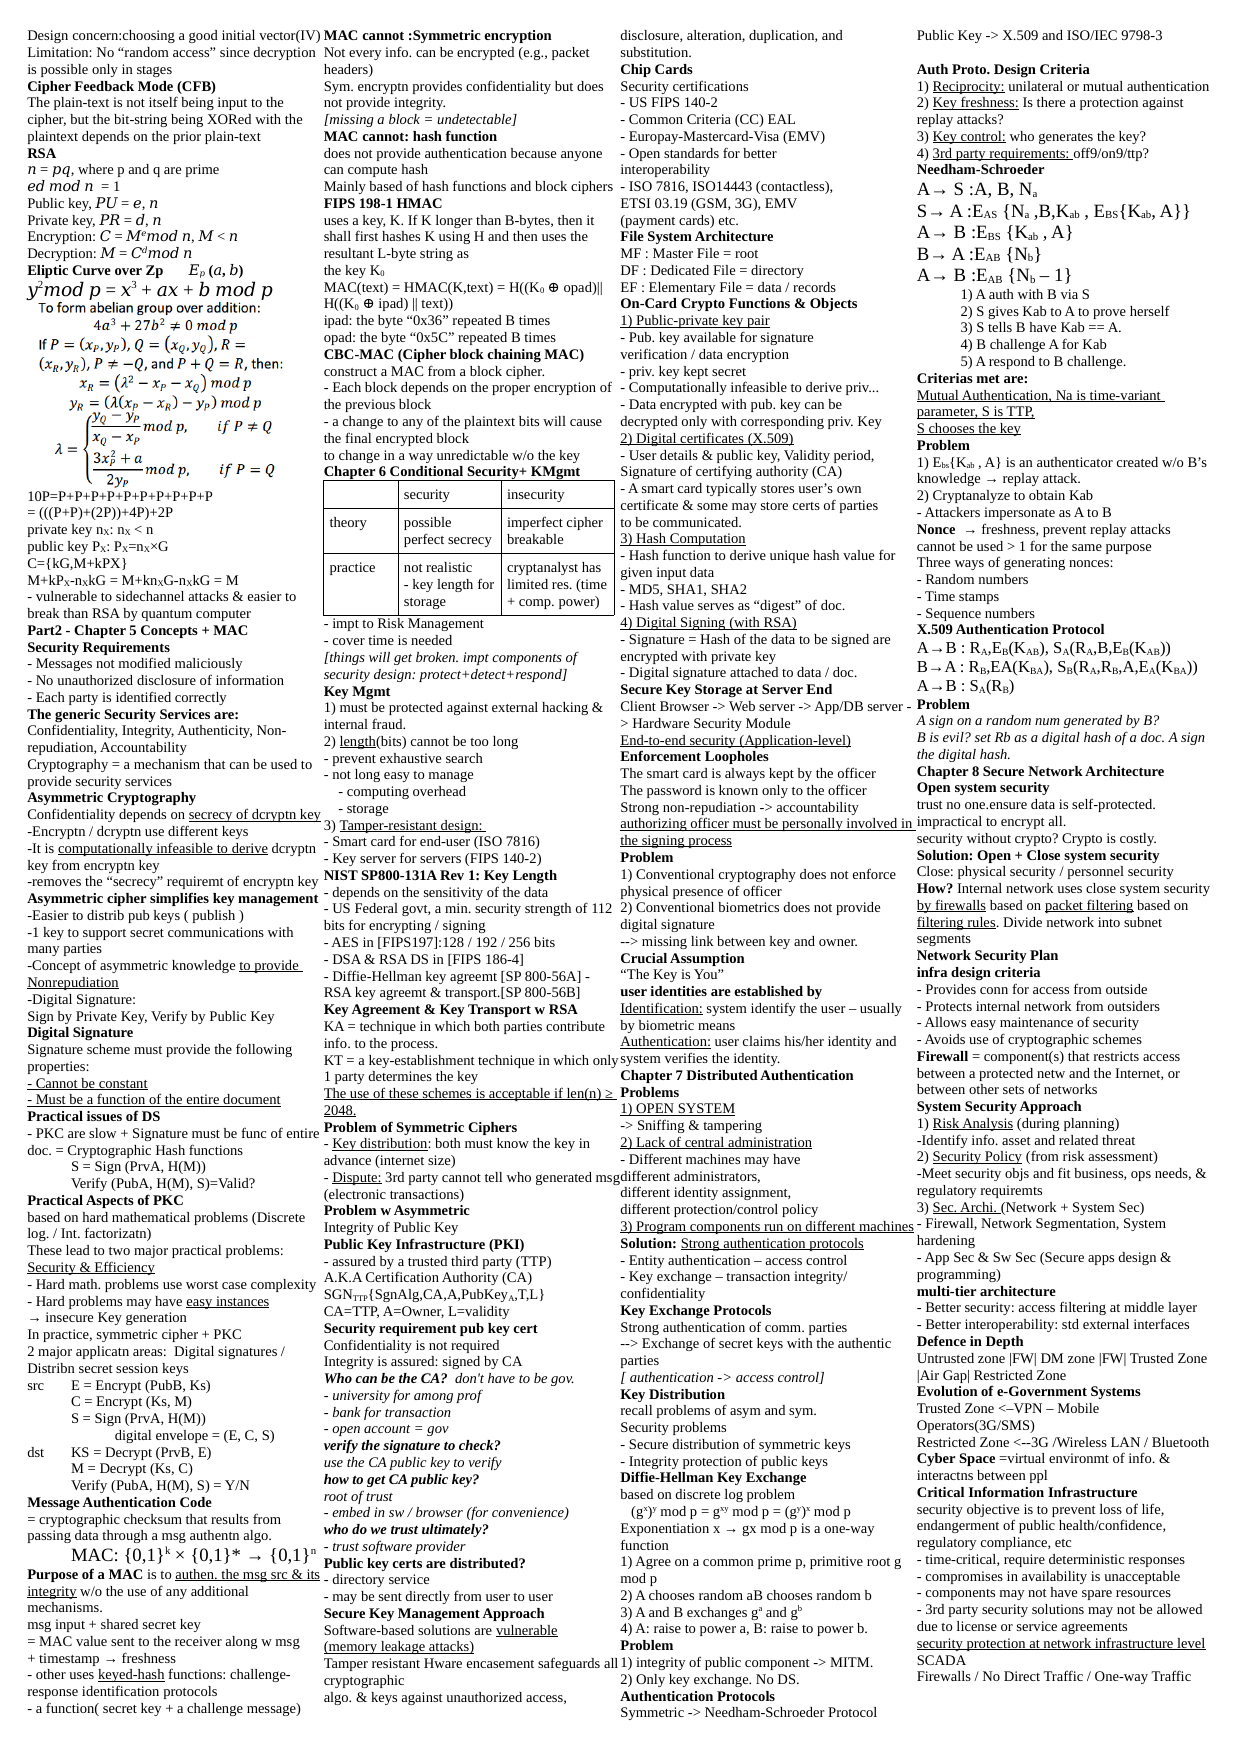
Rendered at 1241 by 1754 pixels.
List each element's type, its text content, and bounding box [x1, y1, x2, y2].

text - Open standards for better [620, 144, 917, 161]
text to be communicated. [620, 513, 917, 530]
text 1) Public-private key pair [620, 312, 917, 329]
text 3) A and B exchanges ga and gb [620, 1603, 917, 1620]
text Firewall = component(s) that restricts access between a protected netw and the Internet, or between other sets of networks [917, 1048, 1213, 1098]
text Chapter 8 Secure Network Architecture [917, 762, 1213, 779]
text Key Distribution [620, 1385, 917, 1402]
text 1) A auth with B via S [917, 286, 1213, 302]
text SGNTTP{SgnAlg,CA,A,PubKeyA,T,L} [323, 1286, 620, 1303]
text Critical Information Infrastructure [917, 1484, 1213, 1500]
text Untrusted zone |FW| DM zone |FW| Trusted Zone |Air Gap| Restricted Zone [917, 1349, 1213, 1383]
text interoperability [620, 161, 917, 178]
text 10P=P+P+P+P+P+P+P+P+P+P [27, 300, 323, 504]
text = cryptographic checksum that results from passing data through a msg authentn algo. [27, 1510, 323, 1544]
text - Better security: access filtering at middle layer [917, 1299, 1213, 1316]
text Chapter 7 Distributed Authentication [620, 1067, 917, 1083]
text Problem [917, 437, 1213, 453]
text algo. & keys against unauthorized access, [323, 1688, 620, 1705]
text - Hard problems may have easy instances [27, 1292, 323, 1309]
text dst KS = Decrypt (PrvB, E) [27, 1443, 323, 1460]
text Security requirement pub key cert [323, 1319, 620, 1336]
text - Each block depends on the proper encryption of the previous block [323, 379, 620, 413]
text B→A : RB,EA(KBA), SB(RA,RB,A,EA(KBA)) [917, 657, 1213, 676]
text - vulnerable to sidechannel attacks & easier to break than RSA by quantum computer [27, 588, 323, 622]
text The plain-text is not itself being input to the cipher, but the bit-string being XORed with the plaintext depends on the prior plain-text [27, 94, 323, 144]
text DF : Dedicated File = directory [620, 262, 917, 278]
text B is evil? set Rb as a digital hash of a doc. A sign the digital hash. [917, 729, 1213, 762]
text M+kPX-nXkG = M+knXG-nXkG = M [27, 571, 323, 588]
text 1) Agree on a common prime p, primitive root g mod p [620, 1553, 917, 1587]
text uses a key, K. If K longer than B-bytes, then it shall first hashes K using H and then uses the resultant L-byte string as [323, 211, 620, 262]
text private key nX: nX < n [27, 521, 323, 538]
text Open system security [917, 779, 1213, 796]
text - User details & public key, Validity period, Signature of certifying authority (CA) [620, 446, 917, 480]
text 2) length(bits) cannot be too long [323, 733, 620, 749]
text Public Key Infrastructure (PKI) [323, 1236, 620, 1252]
text RSA [27, 144, 323, 161]
text - No unauthorized disclosure of information [27, 672, 323, 689]
picture [34, 300, 290, 488]
text security without crypto? Crypto is costly. [917, 829, 1213, 846]
text Close: physical security / personnel security [917, 863, 1213, 880]
text - Entity authentication – access control [620, 1251, 917, 1268]
text 2) Lack of central administration [620, 1134, 917, 1151]
text Evolution of e-Government Systems [917, 1383, 1213, 1400]
text Software-based solutions are vulnerable [323, 1621, 620, 1638]
text 3) Key control: who generates the key? [917, 128, 1213, 144]
text - components may not have spare resources [917, 1584, 1213, 1601]
text In practice, symmetric cipher + PKC [27, 1326, 323, 1343]
text S→ A :EAS {Na ,B,Kab , EBS{Kab, A}} [917, 199, 1213, 221]
text 2) Digital certificates (X.509) [620, 429, 917, 446]
text Limitation: No “random access” since decryption is possible only in stages [27, 44, 323, 77]
text A sign on a random num generated by B? [917, 712, 1213, 729]
text -Identify info. asset and related threat [917, 1131, 1213, 1148]
text - Better interoperability: std external interfaces [917, 1316, 1213, 1333]
text Not every info. can be encrypted (e.g., packet headers) [323, 44, 620, 77]
text NIST SP800-131A Rev 1: Key Length [323, 867, 620, 883]
text System Security Approach [917, 1098, 1213, 1115]
text Authentication Protocols [620, 1687, 917, 1704]
text ETSI 03.19 (GSM, 3G), EMV [620, 195, 917, 211]
text Confidentiality, Integrity, Authenticity, Non-repudiation, Accountability [27, 722, 323, 756]
text decrypted only with corresponding priv. Key [620, 413, 917, 429]
text use the CA public key to verify [323, 1454, 620, 1471]
text - may be sent directly from user to user [323, 1588, 620, 1605]
text - US FIPS 140-2 [620, 94, 917, 111]
text Trusted Zone <–VPN – Mobile Operators(3G/SMS) [917, 1400, 1213, 1433]
text - Data encrypted with pub. key can be [620, 396, 917, 413]
text 3) Sec. Archi. (Network + System Sec) [917, 1198, 1213, 1215]
text 𝑒𝑑 𝑚𝑜𝑑 𝜙 𝑛 = 1 [27, 178, 323, 195]
text - US Federal govt, a min. security strength of 112 bits for encrypting / signing [323, 900, 620, 934]
text --> Exchange of secret keys with the authentic parties [620, 1335, 917, 1369]
text Sym. encryptn provides confidentiality but does not provide integrity. [323, 77, 620, 111]
text -Encryptn / dcryptn use different keys [27, 823, 323, 839]
text - Hash function to derive unique hash value for given input data [620, 547, 917, 580]
table_cell possible perfect secrecy [399, 509, 501, 553]
text public key PX: PX=nX×G [27, 538, 323, 554]
text disclosure, alteration, duplication, and substitution. [620, 27, 917, 61]
text Strong authentication of comm. parties [620, 1318, 917, 1335]
text - Computationally infeasible to derive priv... [620, 379, 917, 396]
text opad: the byte “0x5C” repeated B times [323, 329, 620, 346]
text Authentication: user claims his/her identity and system verifies the identity. [620, 1033, 917, 1067]
text Encryption: 𝐶 = 𝑀𝑒𝑚𝑜𝑑 𝑛, 𝑀 < 𝑛 [27, 228, 323, 245]
text - Protects internal network from outsiders [917, 997, 1213, 1014]
text multi-tier architecture [917, 1282, 1213, 1299]
text - university for among prof [323, 1387, 620, 1403]
text How? Internal network uses close system security by firewalls based on packet filtering based on filtering rules. Divide network into subnet segments [917, 880, 1213, 947]
text src E = Encrypt (PubB, Ks) [27, 1376, 323, 1393]
text - Avoids use of cryptographic schemes [917, 1031, 1213, 1048]
text A→ S :A, B, Na [917, 178, 1213, 199]
text KA = technique in which both parties contribute info. to the process. [323, 1018, 620, 1051]
text [ authentication -> access control] [620, 1369, 917, 1385]
text Design concern:choosing a good initial vector(IV) [27, 27, 323, 44]
table_header security [399, 481, 501, 508]
text 1) Ebs{Kab , A} is an authenticator created w/o B’s knowledge → replay attack. [917, 453, 1213, 487]
text + timestamp → freshness [27, 1649, 323, 1666]
text These lead to two major practical problems: Security & Efficiency [27, 1242, 323, 1276]
text S chooses the key [917, 420, 1213, 437]
table_cell theory [324, 509, 398, 553]
text - A smart card typically stores user’s own [620, 480, 917, 497]
text impractical to encrypt all. [917, 813, 1213, 829]
text S = Sign (PrvA, H(M)) [27, 1158, 323, 1175]
table_cell practice [324, 554, 398, 615]
text End-to-end security (Application-level) [620, 731, 917, 748]
text Secure Key Management Approach [323, 1605, 620, 1621]
text MAC cannot :Symmetric encryption [323, 27, 620, 44]
text - depends on the sensitivity of the data [323, 883, 620, 900]
text A→ B :EBS {Kab , A} [917, 221, 1213, 243]
text MAC: {0,1}k × {0,1}* → {0,1}n [27, 1544, 323, 1566]
text -Concept of asymmetric knowledge to provide Nonrepudiation [27, 957, 323, 991]
text who do we trust ultimately? [323, 1521, 620, 1538]
text Verify (PubA, H(M), S) = Y/N [27, 1477, 323, 1494]
text Decryption: 𝑀 = 𝐶𝑑𝑚𝑜𝑑 𝑛 [27, 245, 323, 262]
text [missing a block = undetectable] [323, 111, 620, 128]
text The password is known only to the officer [620, 782, 917, 798]
text user identities are established by [620, 983, 917, 1000]
text - 3rd party security solutions may not be allowed due to license or service agreements [917, 1601, 1213, 1634]
text - Hash value serves as “digest” of doc. [620, 597, 917, 614]
text verify the signature to check? [323, 1437, 620, 1454]
text - Diffie-Hellman key agreemt [SP 800-56A] - RSA key agreemt & transport.[SP 800-56B] [323, 967, 620, 1001]
text S = Sign (PrvA, H(M)) [27, 1410, 323, 1427]
text FIPS 198-1 HMAC [323, 195, 620, 211]
text 1) integrity of public component -> MITM. [620, 1654, 917, 1671]
text 3) S tells B have Kab == A. [917, 319, 1213, 336]
text A→B : RA,EB(KAB), SA(RA,B,EB(KAB)) [917, 638, 1213, 657]
text 3) Tamper-resistant design: [323, 816, 620, 833]
text - a function( secret key + a challenge message) [27, 1700, 323, 1716]
text Integrity of Public Key [323, 1219, 620, 1236]
text Identification: system identify the user – usually by biometric means [620, 1000, 917, 1033]
text 1) must be protected against external hacking & internal fraud. [323, 699, 620, 733]
table_cell imperfect cipher breakable [502, 509, 614, 553]
text 1) Risk Analysis (during planning) [917, 1115, 1213, 1131]
text msg input + shared secret key [27, 1616, 323, 1633]
text authorizing officer must be personally involved in the signing process [620, 815, 917, 849]
text Public Key -> X.509 and ISO/IEC 9798-3 [917, 27, 1213, 44]
text 1) Conventional cryptography does not enforce physical presence of officer [620, 866, 917, 899]
text - time-critical, require deterministic responses [917, 1551, 1213, 1567]
text - compromises in availability is unacceptable [917, 1567, 1213, 1584]
text MAC(text) = HMAC(K,text) = H((K0 ⊕ opad)|| H((K0 ⊕ ipad) || text)) [323, 278, 620, 312]
text ipad: the byte “0x36” repeated B times [323, 312, 620, 329]
text 𝑛 = 𝑝𝑞, where p and q are prime [27, 161, 323, 178]
text Cyber Space =virtual environmt of info. & interactns between ppl [917, 1450, 1213, 1484]
text infra design criteria [917, 964, 1213, 981]
text 2) Conventional biometrics does not provide digital signature [620, 899, 917, 933]
text 2) A chooses random aB chooses random b [620, 1587, 917, 1603]
text 5) A respond to B challenge. [917, 353, 1213, 369]
text → insecure Key generation [27, 1309, 323, 1326]
text 2) Only key exchange. No DS. [620, 1671, 917, 1687]
text - Secure distribution of symmetric keys [620, 1436, 917, 1452]
text The use of these schemes is acceptable if len(n) ≥ 2048. [323, 1085, 620, 1118]
text Problems [620, 1083, 917, 1100]
text Confidentiality depends on secrecy of dcryptn key [27, 806, 323, 823]
text - Provides conn for access from outside [917, 981, 1213, 997]
text B→ A :EAB {Nb} [917, 243, 1213, 264]
text construct a MAC from a block cipher. [323, 362, 620, 379]
text Sign by Private Key, Verify by Public Key [27, 1007, 323, 1024]
text to change in a way unredictable w/o the key [323, 446, 620, 463]
text EF : Elementary File = data / records [620, 278, 917, 295]
text CA=TTP, A=Owner, L=validity [323, 1303, 620, 1319]
text - Key server for servers (FIPS 140-2) [323, 850, 620, 867]
text Public key certs are distributed? [323, 1554, 620, 1571]
text C = Encrypt (Ks, M) [27, 1393, 323, 1410]
text 4) 3rd party requirements: off9/on9/ttp? [917, 144, 1213, 161]
text Network Security Plan [917, 947, 1213, 964]
table_header insecurity [502, 481, 614, 508]
text - AES in [FIPS197]:128 / 192 / 256 bits [323, 934, 620, 951]
text Problem w Asymmetric [323, 1202, 620, 1219]
text 2) Key freshness: Is there a protection against replay attacks? [917, 94, 1213, 128]
text - Hard math. problems use worst case complexity [27, 1276, 323, 1292]
text certificate & some may store certs of parties [620, 497, 917, 513]
text Eliptic Curve over Zp 𝐸𝑝 (𝑎, 𝑏) [27, 262, 323, 278]
text Chapter 6 Conditional Security+ KMgmt [323, 463, 620, 480]
text Digital Signature [27, 1024, 323, 1041]
text Asymmetric Cryptography [27, 789, 323, 806]
text - trust software provider [323, 1538, 620, 1554]
text - Messages not modified maliciously [27, 655, 323, 672]
text Problem of Symmetric Ciphers [323, 1118, 620, 1135]
text - Each party is identified correctly [27, 689, 323, 705]
text MF : Master File = root [620, 245, 917, 262]
table_header [324, 481, 398, 508]
text - priv. key kept secret [620, 362, 917, 379]
text -> Sniffing & tampering [620, 1117, 917, 1134]
text 2 major applicatn areas: Digital signatures / Distribn secret session keys [27, 1343, 323, 1376]
text - directory service [323, 1571, 620, 1588]
text - prevent exhaustive search [323, 749, 620, 766]
text digital envelope = (E, C, S) [27, 1427, 323, 1443]
text - other uses keyed-hash functions: challenge-response identification protocols [27, 1666, 323, 1700]
text - computing overhead [323, 783, 620, 800]
text 4) A: raise to power a, B: raise to power b. [620, 1620, 917, 1637]
text Solution: Strong authentication protocols [620, 1234, 917, 1251]
text Secure Key Storage at Server End [620, 681, 917, 698]
text Confidentiality is not required [323, 1336, 620, 1353]
text Integrity is assured: signed by CA [323, 1353, 620, 1370]
text = MAC value sent to the receiver along w msg [27, 1633, 323, 1649]
text Key Exchange Protocols [620, 1302, 917, 1318]
text Tamper resistant Hware encasement safeguards all cryptographic [323, 1655, 620, 1688]
text - Attackers impersonate as A to B [917, 504, 1213, 521]
text A→ B :EAB {Nb – 1} [917, 264, 1213, 286]
text (gx)y mod p = gxy mod p = (gy)x mod p [620, 1503, 917, 1519]
text - Common Criteria (CC) EAL [620, 111, 917, 128]
text Diffie-Hellman Key Exchange [620, 1469, 917, 1486]
text Cryptography = a mechanism that can be used to provide security services [27, 756, 323, 789]
text The smart card is always kept by the officer [620, 765, 917, 782]
text [things will get broken. impt components of security design: protect+detect+respond] [323, 649, 620, 682]
text - ISO 7816, ISO14443 (contactless), [620, 178, 917, 195]
text - a change to any of the plaintext bits will cause the final encrypted block [323, 413, 620, 446]
text - Cannot be constant [27, 1074, 323, 1091]
text File System Architecture [620, 228, 917, 245]
text - Sequence numbers [917, 604, 1213, 621]
text does not provide authentication because anyone can compute hash [323, 144, 620, 178]
text 3) Program components run on different machines [620, 1218, 917, 1234]
text - impt to Risk Management [323, 615, 620, 632]
text - embed in sw / browser (for convenience) [323, 1504, 620, 1521]
text - Key distribution: both must know the key in advance (internet size) [323, 1135, 620, 1169]
text 3) Hash Computation [620, 530, 917, 547]
text Private key, 𝑃𝑅 = 𝑑, 𝑛 [27, 211, 323, 228]
text Problem [620, 1637, 917, 1654]
text Strong non-repudiation -> accountability [620, 798, 917, 815]
text --> missing link between key and owner. [620, 933, 917, 949]
text - assured by a trusted third party (TTP) [323, 1252, 620, 1269]
table_cell not realistic - key length for storage [399, 554, 501, 615]
text Client Browser -> Web server -> App/DB server -> Hardware Security Module [620, 698, 917, 731]
text - Time stamps [917, 588, 1213, 604]
text Crucial Assumption [620, 949, 917, 966]
text Needham-Schroeder [917, 161, 1213, 178]
text X.509 Authentication Protocol [917, 621, 1213, 638]
text Practical Aspects of PKC [27, 1192, 323, 1208]
text - Different machines may have [620, 1151, 917, 1167]
text - Digital signature attached to data / doc. [620, 664, 917, 681]
text Key Mgmt [323, 682, 620, 699]
text Problem [620, 849, 917, 866]
text Verify (PubA, H(M), S)=Valid? [27, 1175, 323, 1192]
text Problem [917, 695, 1213, 712]
text = (((P+P)+(2P))+4P)+2P [27, 504, 323, 521]
text - Key exchange – transaction integrity/ confidentiality [620, 1268, 917, 1302]
text - Firewall, Network Segmentation, System hardening [917, 1215, 1213, 1249]
text - Pub. key available for signature [620, 329, 917, 346]
text how to get CA public key? [323, 1471, 620, 1487]
text verification / data encryption [620, 346, 917, 362]
text Solution: Open + Close system security [917, 846, 1213, 863]
text Who can be the CA? don't have to be gov. [323, 1370, 620, 1387]
text C={kG,M+kPX} [27, 554, 323, 571]
text - not long easy to manage [323, 766, 620, 783]
text -removes the “secrecy” requiremt of encryptn key [27, 873, 323, 890]
text Key Agreement & Key Transport w RSA [323, 1001, 620, 1018]
text Defence in Depth [917, 1333, 1213, 1349]
text recall problems of asym and sym. [620, 1402, 917, 1419]
text - cover time is needed [323, 632, 620, 649]
text 2) Cryptanalyze to obtain Kab [917, 487, 1213, 504]
text - Integrity protection of public keys [620, 1452, 917, 1469]
text MAC cannot: hash function [323, 128, 620, 144]
text M = Decrypt (Ks, C) [27, 1460, 323, 1477]
text different administrators, [620, 1167, 917, 1184]
text On-Card Crypto Functions & Objects [620, 295, 917, 312]
text Cipher Feedback Mode (CFB) [27, 77, 323, 94]
text - storage [323, 800, 620, 816]
text Nonce → freshness, prevent replay attacks [917, 521, 1213, 537]
text The generic Security Services are: [27, 705, 323, 722]
text - MD5, SHA1, SHA2 [620, 580, 917, 597]
text Asymmetric cipher simplifies key management [27, 890, 323, 907]
text based on hard mathematical problems (Discrete log. / Int. factorizatn) [27, 1208, 323, 1242]
text cannot be used > 1 for the same purpose [917, 537, 1213, 554]
text -Digital Signature: [27, 991, 323, 1007]
text (memory leakage attacks) [323, 1638, 620, 1655]
text - Must be a function of the entire document [27, 1091, 323, 1108]
text Security Requirements [27, 638, 323, 655]
text the key K0 [323, 262, 620, 278]
text - bank for transaction [323, 1403, 620, 1420]
text - Europay-Mastercard-Visa (EMV) [620, 128, 917, 144]
text root of trust [323, 1487, 620, 1504]
text CBC-MAC (Cipher block chaining MAC) [323, 346, 620, 362]
text - open account = gov [323, 1420, 620, 1437]
text different identity assignment, [620, 1184, 917, 1201]
text “The Key is You” [620, 966, 917, 983]
text trust no one.ensure data is self-protected. [917, 796, 1213, 813]
text 1) OPEN SYSTEM [620, 1100, 917, 1117]
text A→B : SA(RB) [917, 676, 1213, 695]
text based on discrete log problem [620, 1486, 917, 1503]
text Auth Proto. Design Criteria [917, 61, 1213, 77]
text security protection at network infrastructure level [917, 1634, 1213, 1651]
text Exponentiation x → gx mod p is a one-way function [620, 1519, 917, 1553]
text -Meet security objs and fit business, ops needs, & regulatory requiremts [917, 1165, 1213, 1198]
text -Easier to distrib pub keys ( publish ) [27, 907, 323, 923]
text different protection/control policy [620, 1201, 917, 1218]
text 1) Reciprocity: unilateral or mutual authentication [917, 77, 1213, 94]
text 2) S gives Kab to A to prove herself [917, 302, 1213, 319]
text Practical issues of DS [27, 1108, 323, 1125]
text Mutual Authentication, Na is time-variant parameter, S is TTP, [917, 386, 1213, 420]
text - App Sec & Sw Sec (Secure apps design & programming) [917, 1249, 1213, 1282]
text Mainly based of hash functions and block ciphers [323, 178, 620, 195]
text - DSA & RSA DS in [FIPS 186-4] [323, 951, 620, 967]
text - Random numbers [917, 571, 1213, 588]
text Criterias met are: [917, 369, 1213, 386]
text - PKC are slow + Signature must be func of entire doc. = Cryptographic Hash functions [27, 1125, 323, 1158]
text -1 key to support secret communications with many parties [27, 923, 323, 957]
text A.K.A Certification Authority (CA) [323, 1269, 620, 1286]
text security objective is to prevent loss of life, endangerment of public health/confidence, regulatory compliance, etc [917, 1500, 1213, 1551]
text KT = a key-establishment technique in which only 1 party determines the key [323, 1051, 620, 1085]
text - Smart card for end-user (ISO 7816) [323, 833, 620, 850]
text (payment cards) etc. [620, 211, 917, 228]
text Security certifications [620, 77, 917, 94]
text Purpose of a MAC is to authen. the msg src & its integrity w/o the use of any additional mechanisms. [27, 1566, 323, 1616]
text Firewalls / No Direct Traffic / One-way Traffic [917, 1668, 1213, 1685]
text Restricted Zone <--3G /Wireless LAN / Bluetooth [917, 1433, 1213, 1450]
text 4) Digital Signing (with RSA) [620, 614, 917, 631]
text Three ways of generating nonces: [917, 554, 1213, 571]
text - Dispute: 3rd party cannot tell who generated msg (electronic transactions) [323, 1169, 620, 1202]
text 2) Security Policy (from risk assessment) [917, 1148, 1213, 1165]
table_cell cryptanalyst has limited res. (time + comp. power) [502, 554, 614, 615]
text -It is computationally infeasible to derive dcryptn key from encryptn key [27, 839, 323, 873]
text Security problems [620, 1419, 917, 1436]
text - Allows easy maintenance of security [917, 1014, 1213, 1031]
text Message Authentication Code [27, 1494, 323, 1510]
text 4) B challenge A for Kab [917, 336, 1213, 353]
text Part2 - Chapter 5 Concepts + MAC [27, 622, 323, 638]
text SCADA [917, 1651, 1213, 1668]
text 𝑦2𝑚𝑜𝑑 𝑝 = 𝑥3 + 𝑎𝑥 + 𝑏 𝑚𝑜𝑑 𝑝 [27, 278, 323, 300]
text Enforcement Loopholes [620, 748, 917, 765]
text Symmetric -> Needham-Schroeder Protocol [620, 1704, 917, 1721]
text Public key, 𝑃𝑈 = 𝑒, 𝑛 [27, 195, 323, 211]
text - Signature = Hash of the data to be signed are encrypted with private key [620, 631, 917, 664]
text Chip Cards [620, 61, 917, 77]
text Signature scheme must provide the following properties: [27, 1041, 323, 1074]
